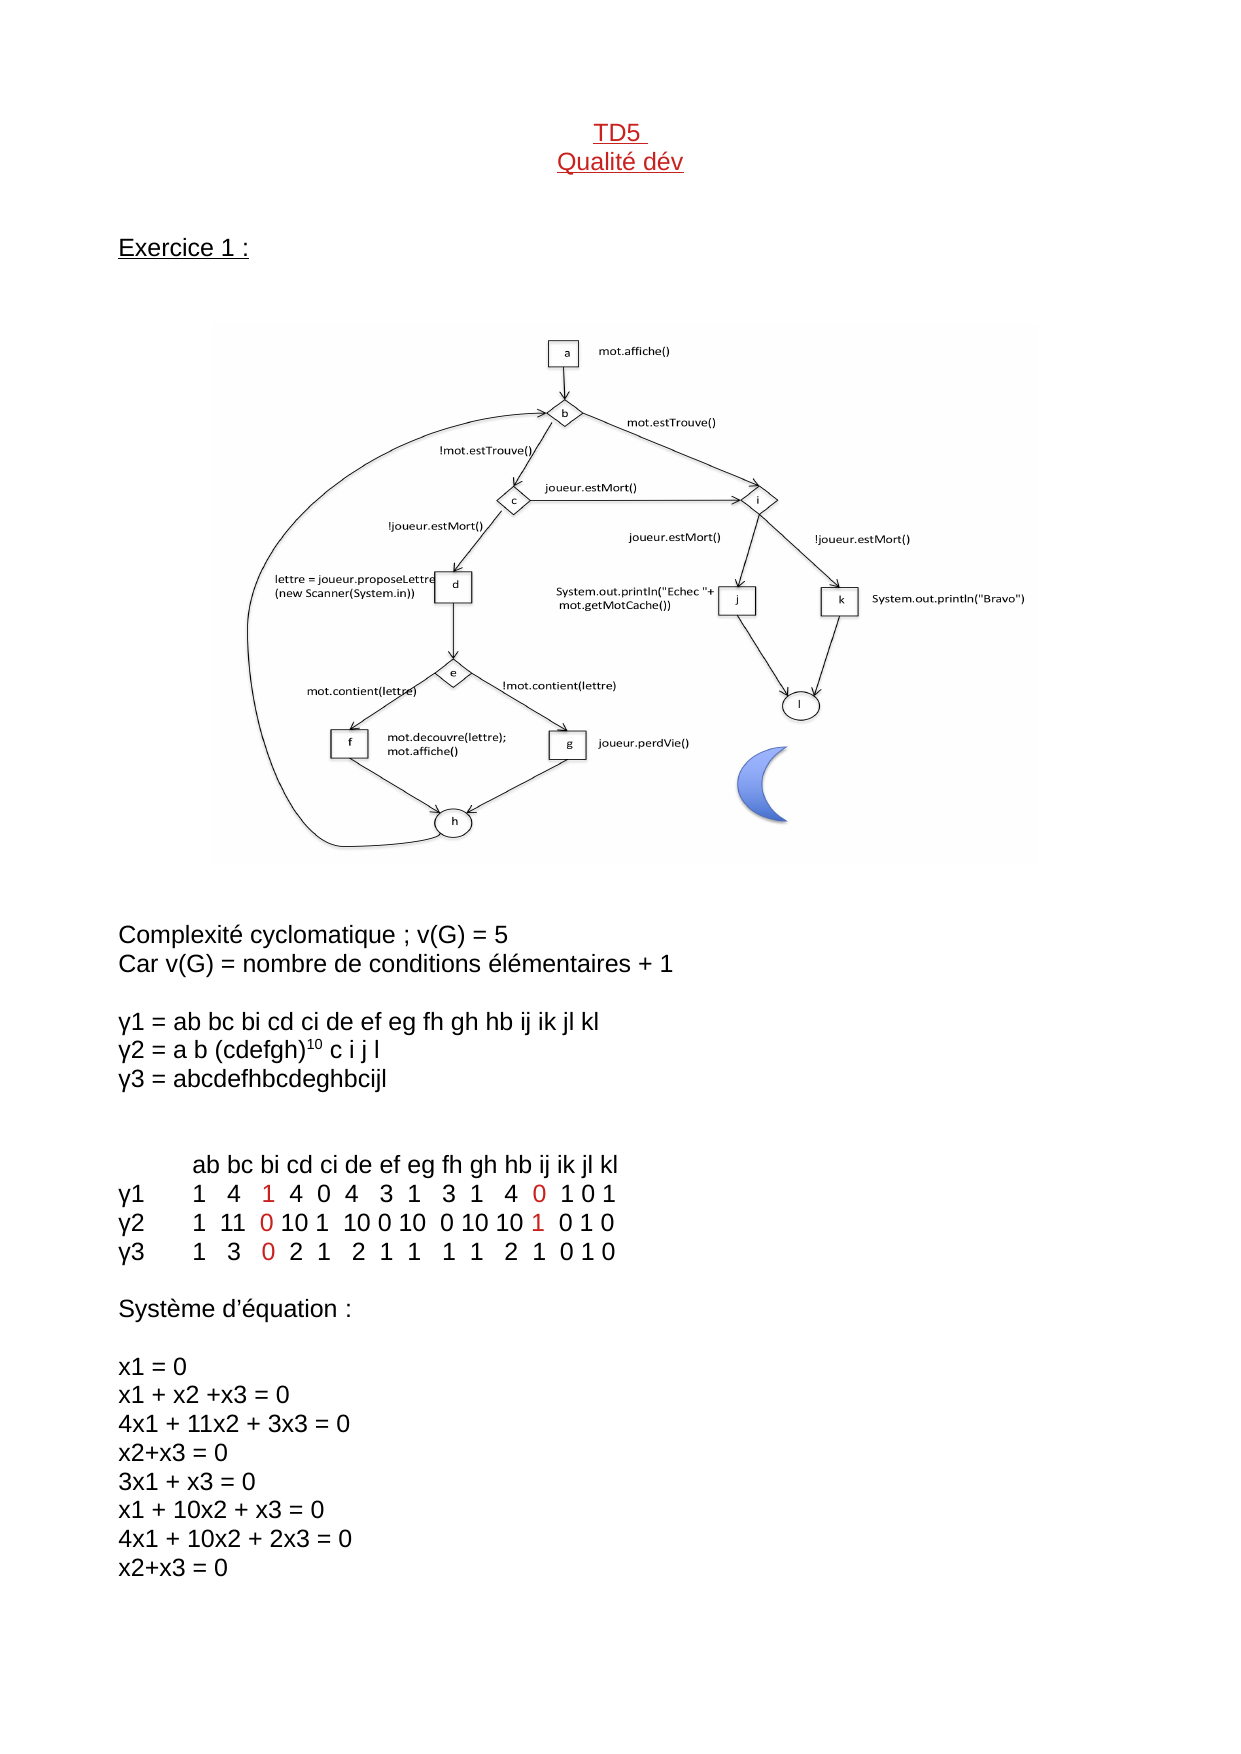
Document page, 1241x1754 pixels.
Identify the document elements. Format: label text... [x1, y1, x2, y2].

text γ1 1 4 1 4 0 4 3 1 3 1 4 0 1 0 1 [118, 1179, 1122, 1208]
text Complexité cyclomatique ; v(G) = 5 [118, 921, 1122, 949]
text γ1 = ab bc bi cd ci de ef eg fh gh hb ij ik jl kl [118, 1007, 1122, 1036]
text x1 = 0 [118, 1352, 1122, 1381]
text γ2 = a b (cdefgh)10 c i j l [118, 1036, 1122, 1064]
text 3x1 + x3 = 0 [118, 1467, 1122, 1496]
text γ3 = abcdefhbcdeghbcijl [118, 1064, 1122, 1093]
text 4x1 + 11x2 + 3x3 = 0 [118, 1409, 1122, 1438]
text Système d’équation : [118, 1294, 1122, 1323]
picture [211, 323, 1039, 863]
text γ3 1 3 0 2 1 2 1 1 1 1 2 1 0 1 0 [118, 1237, 1122, 1266]
text x2+x3 = 0 [118, 1438, 1122, 1467]
text Qualité dév [118, 147, 1122, 176]
text ab bc bi cd ci de ef eg fh gh hb ij ik jl kl [118, 1151, 1122, 1179]
text x2+x3 = 0 [118, 1553, 1122, 1582]
text x1 + x2 +x3 = 0 [118, 1381, 1122, 1409]
text γ2 1 11 0 10 1 10 0 10 0 10 10 1 0 1 0 [118, 1208, 1122, 1237]
text Exercice 1 : [118, 233, 1122, 262]
text x1 + 10x2 + x3 = 0 [118, 1496, 1122, 1524]
text TD5 [118, 118, 1122, 147]
text 4x1 + 10x2 + 2x3 = 0 [118, 1524, 1122, 1553]
text Car v(G) = nombre de conditions élémentaires + 1 [118, 949, 1122, 978]
